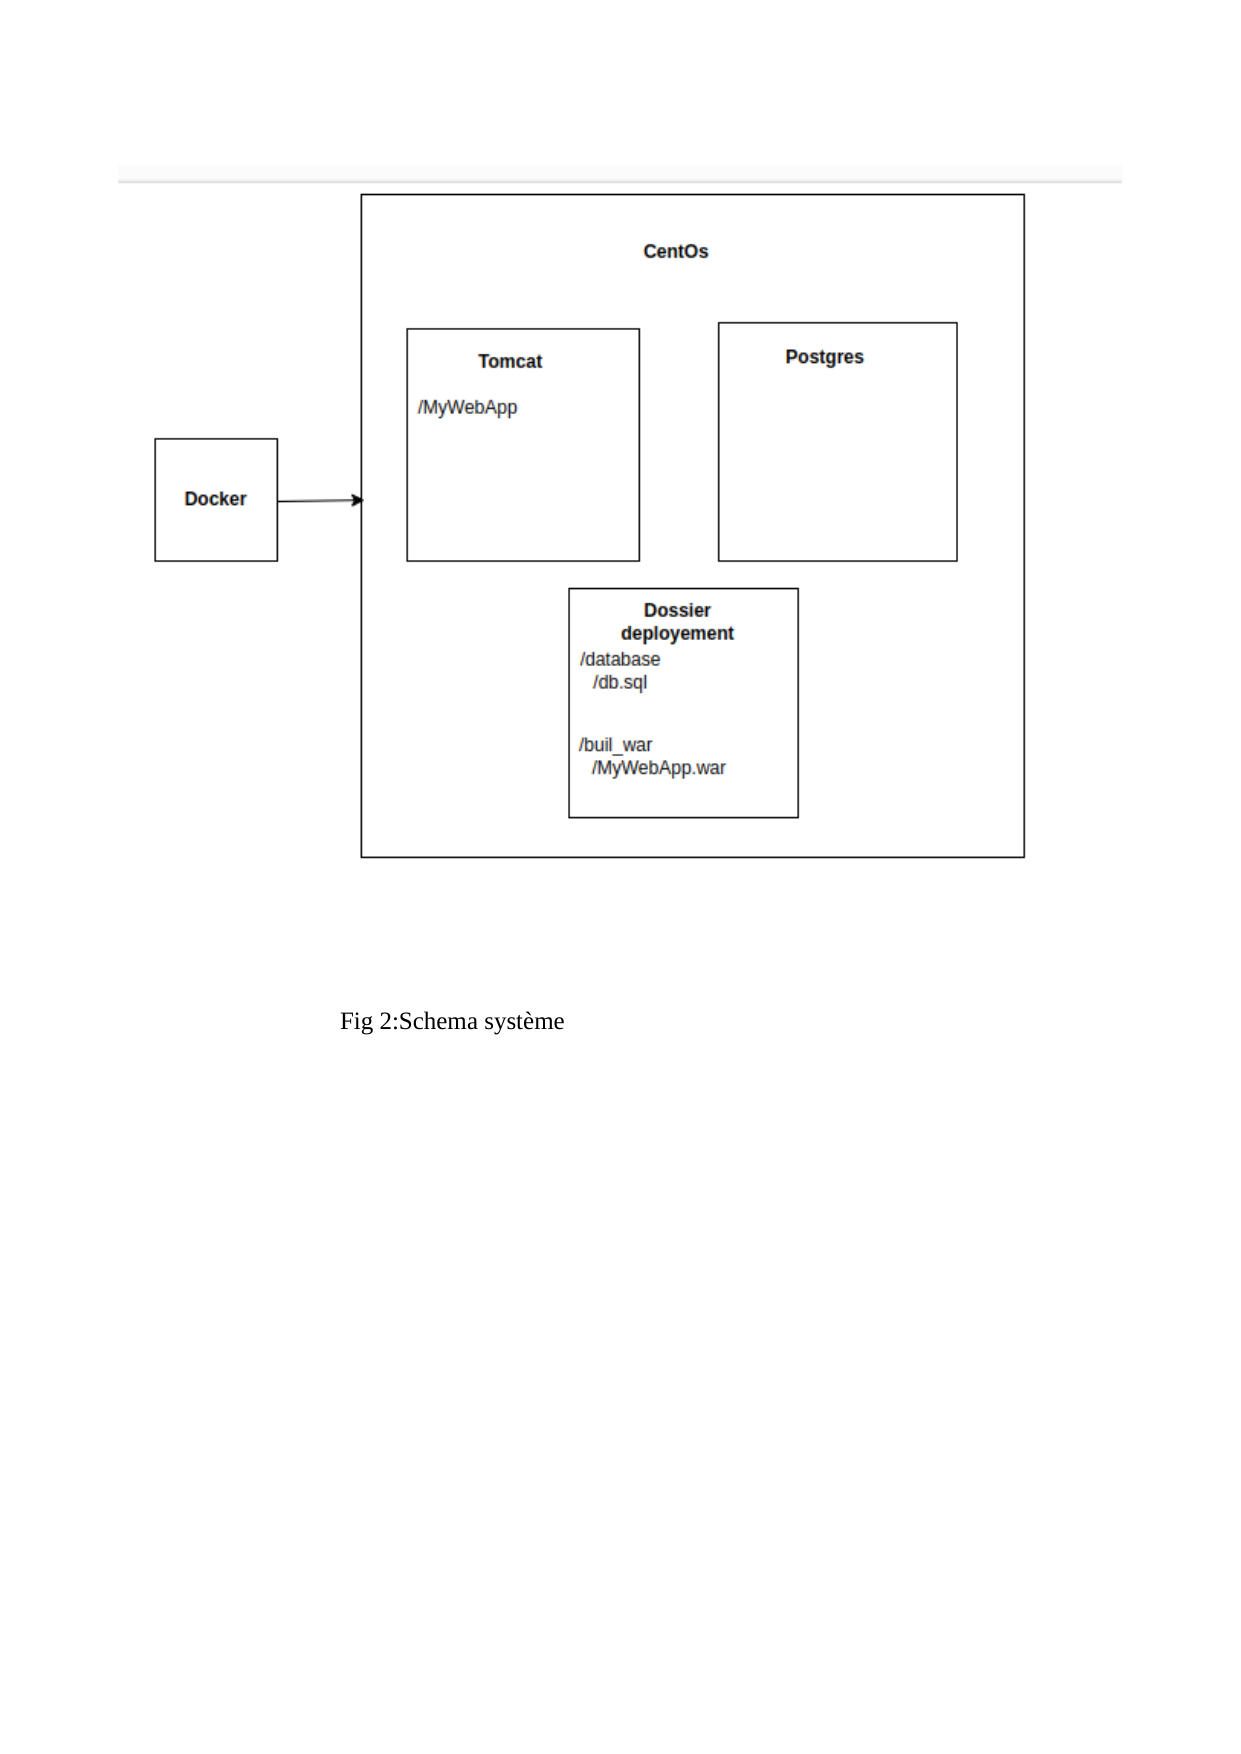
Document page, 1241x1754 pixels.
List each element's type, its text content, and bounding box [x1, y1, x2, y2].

text Fig 2:Schema système [118, 973, 1122, 1034]
picture [118, 165, 1123, 921]
